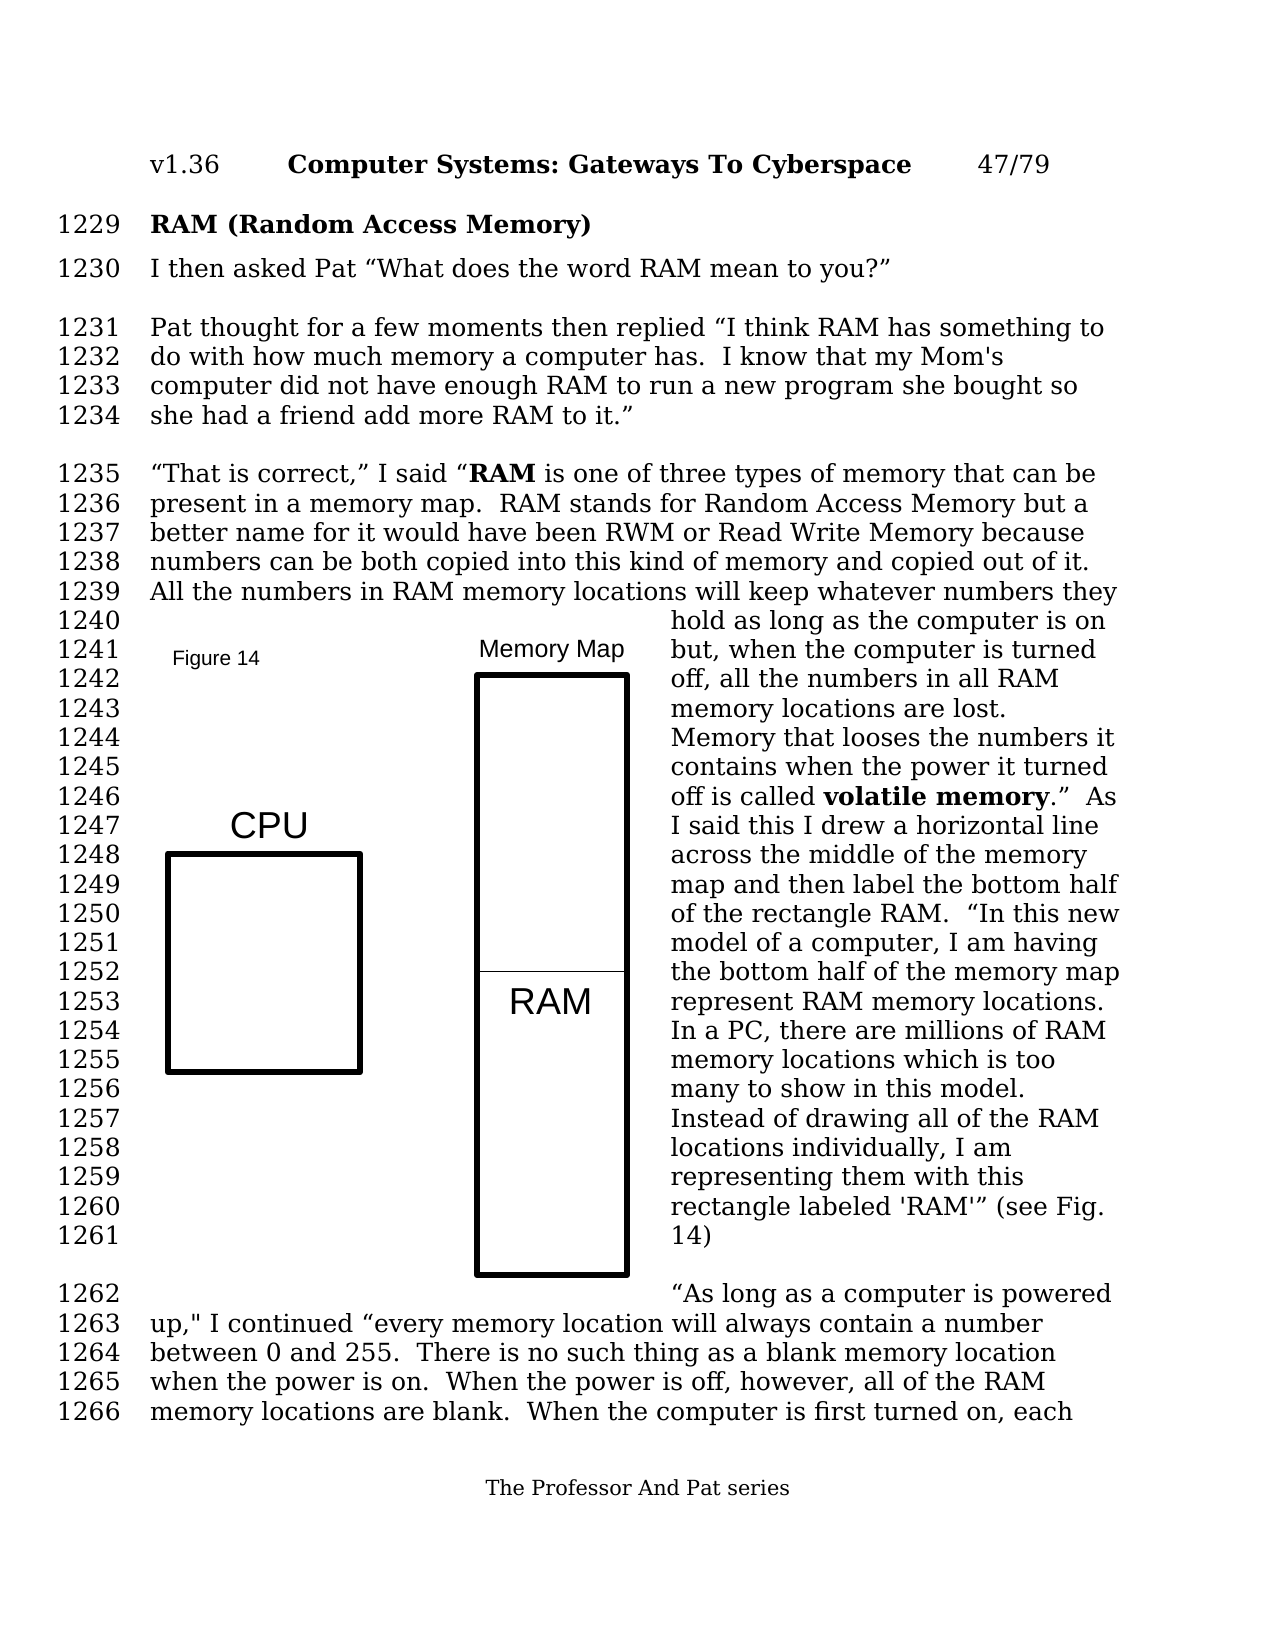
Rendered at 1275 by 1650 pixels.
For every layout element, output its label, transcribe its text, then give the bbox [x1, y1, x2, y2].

subtitle RAM (Random Access Memory) [150, 210, 1125, 239]
text Pat thought for a few moments then replied “I think RAM has something to do with how much memory a computer has. I know that my Mom's computer did not have enough RAM to run a new program she bought so she had a friend add more RAM to it.” [150, 313, 1125, 430]
text “As long as a computer is powered up," I continued “every memory location will always contain a number between 0 and 255. There is no such thing as a blank memory location when the power is on. When the power is off, however, all of the RAM memory locations are blank. When the computer is first turned on, each [150, 1279, 1125, 1426]
text I then asked Pat “What does the word RAM mean to you?” [150, 254, 1125, 284]
text “That is correct,” I said “RAM is one of three types of memory that can be present in a memory map. RAM stands for Random Access Memory but a better name for it would have been RWM or Read Write Memory because numbers can be both copied into this kind of memory and copied out of it. All the numbers in RAM memory locations will keep whatever numbers they hold as long as the computer is on but, when the computer is turned off, all the numbers in all RAM memory locations are lost. Memory that looses the numbers it contains when the power it turned off is called volatile memory.” As I said this I drew a horizontal line across the middle of the memory map and then label the bottom half of the rectangle RAM. “In this new model of a computer, I am having the bottom half of the memory map represent RAM memory locations. In a PC, there are millions of RAM memory locations which is too many to show in this model. Instead of drawing all of the RAM locations individually, I am representing them with this rectangle labeled 'RAM'” (see Fig. 14) [150, 459, 1125, 1250]
